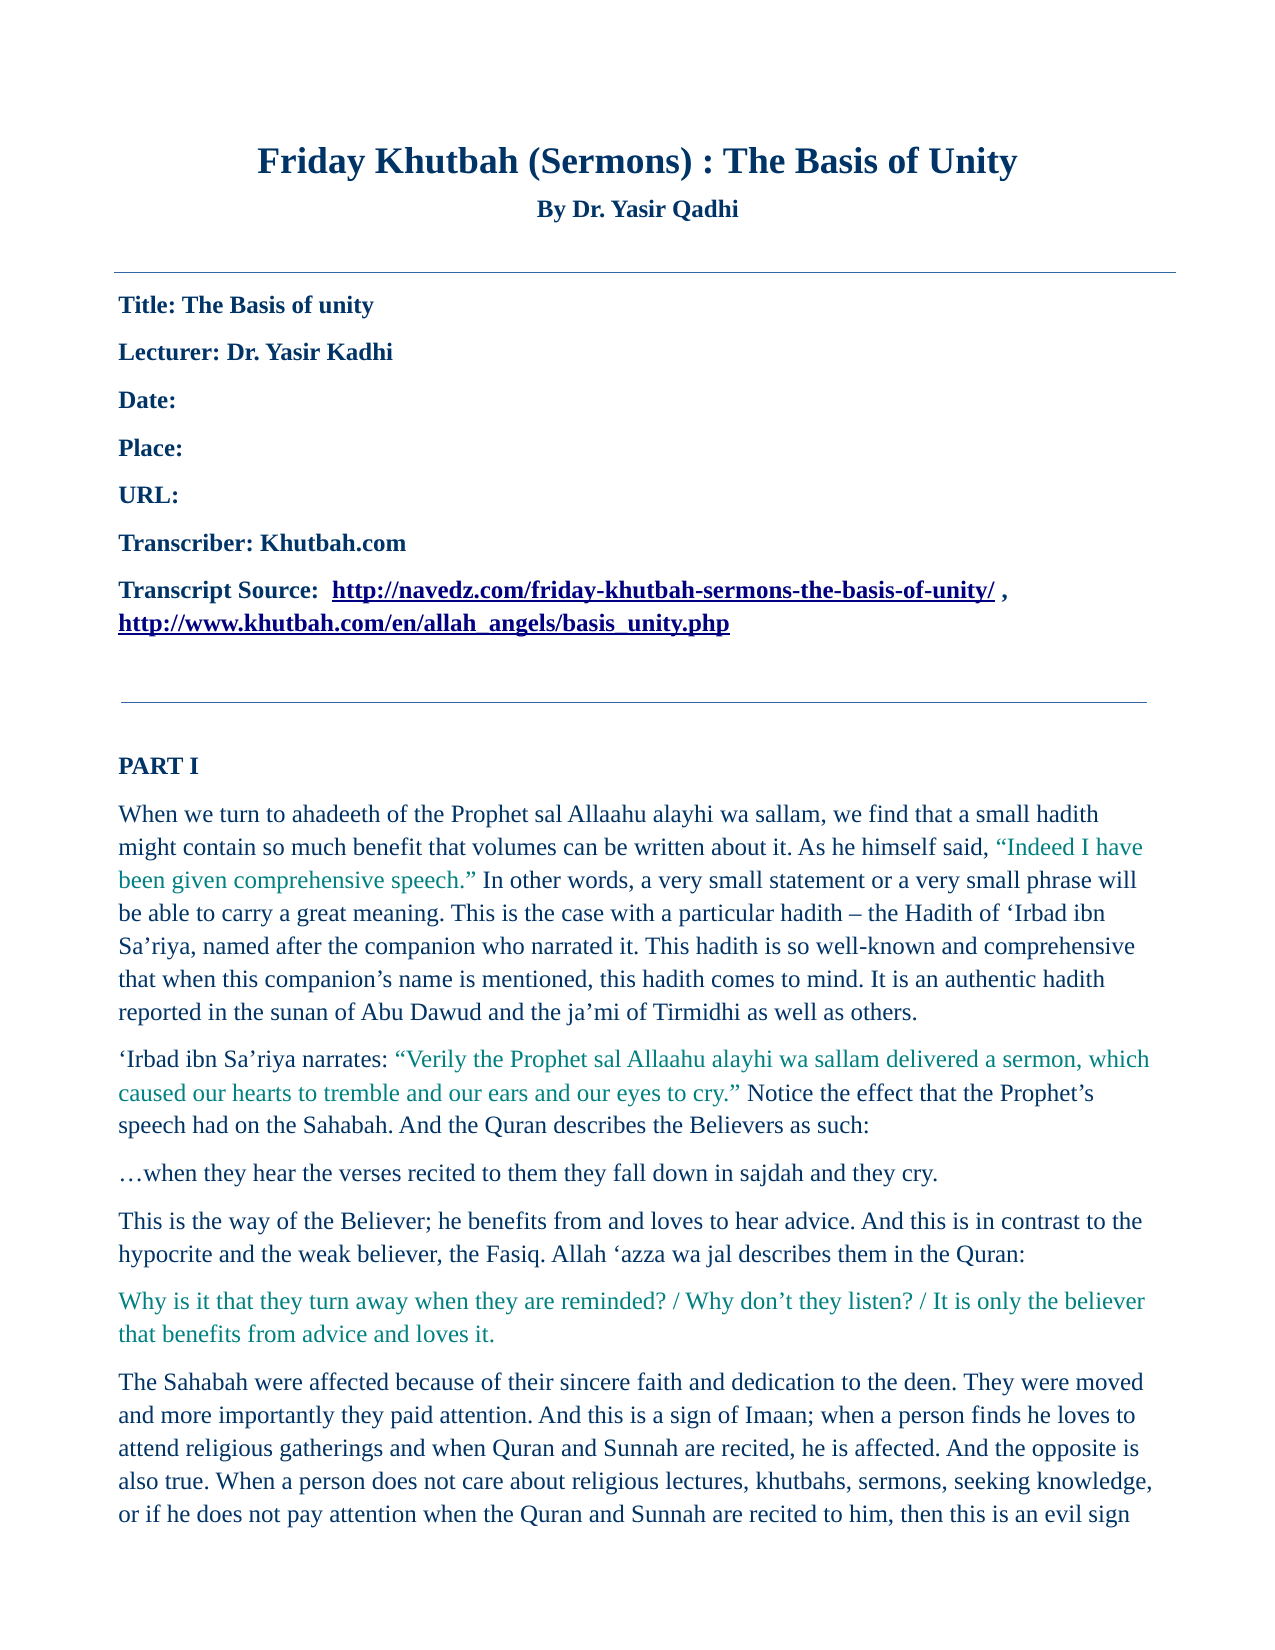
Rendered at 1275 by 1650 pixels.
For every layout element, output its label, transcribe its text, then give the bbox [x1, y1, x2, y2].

text Lecturer: Dr. Yasir Kadhi [118, 337, 1157, 366]
text This is the way of the Believer; he benefits from and loves to hear advice. And this is in contrast to the hypocrite and the weak believer, the Fasiq. Allah ‘azza wa jal describes them in the Quran: [118, 1206, 1157, 1268]
text Date: [118, 385, 1157, 414]
text The Sahabah were affected because of their sincere faith and dedication to the deen. They were moved and more importantly they paid attention. And this is a sign of Imaan; when a person finds he loves to attend religious gatherings and when Quran and Sunnah are recited, he is affected. And the opposite is also true. When a person does not care about religious lectures, khutbahs, sermons, seeking knowledge, or if he does not pay attention when the Quran and Sunnah are recited to him, then this is an evil sign [118, 1367, 1157, 1528]
text By Dr. Yasir Qadhi [118, 194, 1157, 223]
text Place: [118, 433, 1157, 461]
text PART I [118, 751, 1157, 780]
text Transcript Source: http://navedz.com/friday-khutbah-sermons-the-basis-of-unity/ , http://www.khutbah.com/en/allah_angels/basis_unity.php [118, 575, 1157, 637]
text ‘Irbad ibn Sa’riya narrates: “Verily the Prophet sal Allaahu alayhi wa sallam delivered a sermon, which caused our hearts to tremble and our ears and our eyes to cry.” Notice the effect that the Prophet’s speech had on the Sahabah. And the Quran describes the Believers as such: [118, 1044, 1157, 1139]
text Transcriber: Khutbah.com [118, 528, 1157, 557]
subtitle Friday Khutbah (Sermons) : The Basis of Unity [118, 139, 1157, 182]
text When we turn to ahadeeth of the Prophet sal Allaahu alayhi wa sallam, we find that a small hadith might contain so much benefit that volumes can be written about it. As he himself said, “Indeed I have been given comprehensive speech.” In other words, a very small statement or a very small phrase will be able to carry a great meaning. This is the case with a particular hadith – the Hadith of ‘Irbad ibn Sa’riya, named after the companion who narrated it. This hadith is so well-known and comprehensive that when this companion’s name is mentioned, this hadith comes to mind. It is an authentic hadith reported in the sunan of Abu Dawud and the ja’mi of Tirmidhi as well as others. [118, 799, 1157, 1026]
text …when they hear the verses recited to them they fall down in sajdah and they cry. [118, 1158, 1157, 1187]
text Why is it that they turn away when they are reminded? / Why don’t they listen? / It is only the believer that benefits from advice and loves it. [118, 1286, 1157, 1348]
text URL: [118, 480, 1157, 509]
text Title: The Basis of unity [118, 290, 1157, 318]
